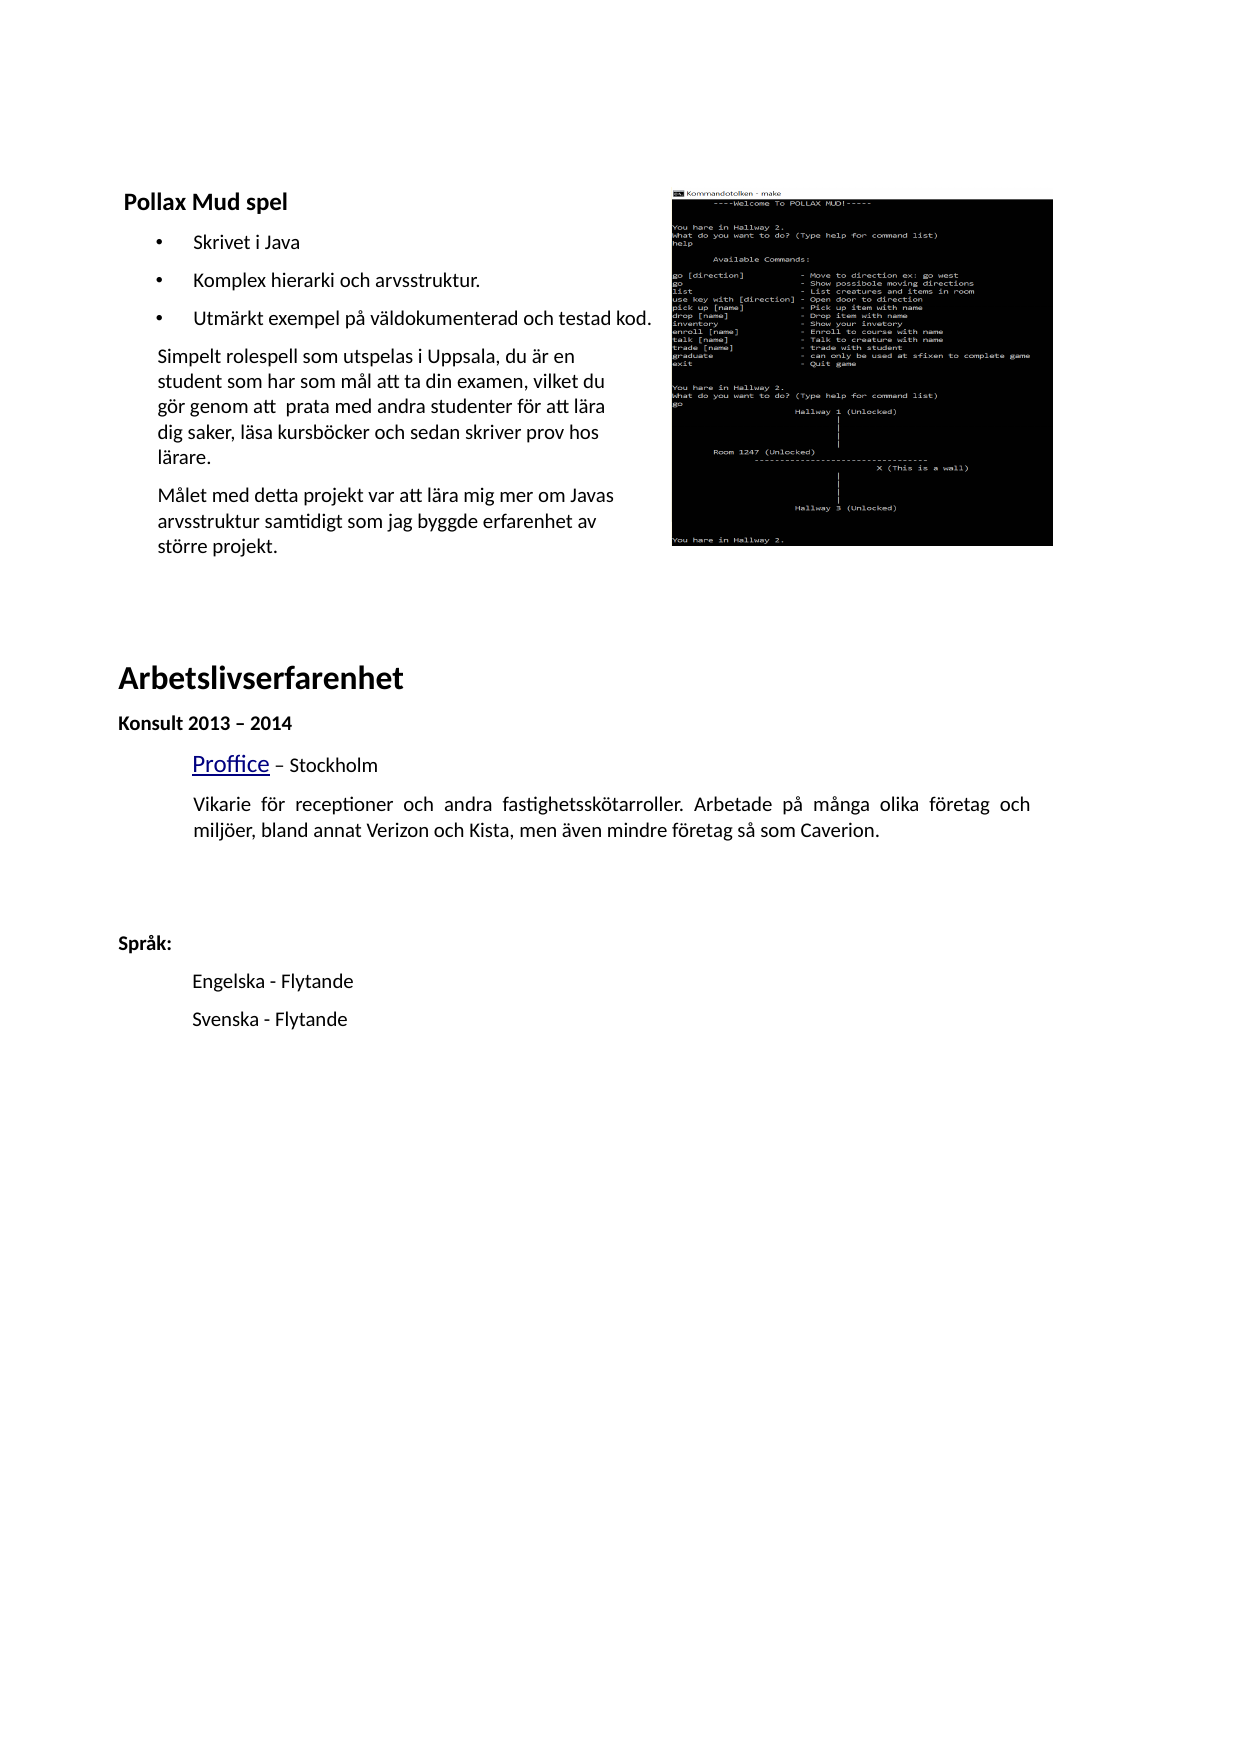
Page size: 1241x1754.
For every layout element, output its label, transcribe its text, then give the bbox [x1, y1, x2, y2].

text Svenska - Flytande [118, 1006, 1002, 1032]
list Komplex hierarki och arvsstruktur. [156, 267, 671, 292]
text Vikarie för receptioner och andra fastighetsskötarroller. Arbetade på många olika företag och miljöer, bland annat Verizon och Kista, men även mindre företag så som Caverion. [193, 791, 1032, 842]
subtitle Pollax Mud spel [118, 186, 1122, 217]
list [1053, 267, 1122, 292]
list Skrivet i Java [156, 229, 671, 254]
text Konsult 2013 – 2014 [118, 711, 1122, 736]
text Engelska - Flytande [118, 968, 1122, 994]
list [1053, 305, 1122, 330]
list [1053, 229, 1122, 254]
picture [671, 187, 1053, 546]
list Utmärkt exempel på väldokumenterad och testad kod. [156, 305, 671, 330]
text Proffice – Stockholm [118, 748, 1122, 779]
subtitle Arbetslivserfarenhet [118, 657, 1122, 698]
text Språk: [118, 931, 1122, 956]
text Simpelt rolespell som utspelas i Uppsala, du är en student som har som mål att ta din examen, vilket du gör genom att prata med andra studenter för att lära dig saker, läsa kursböcker och sedan skriver prov hos lärare. [157, 343, 631, 470]
text Målet med detta projekt var att lära mig mer om Javas arvsstruktur samtidigt som jag byggde erfarenhet av större projekt. [157, 482, 631, 559]
